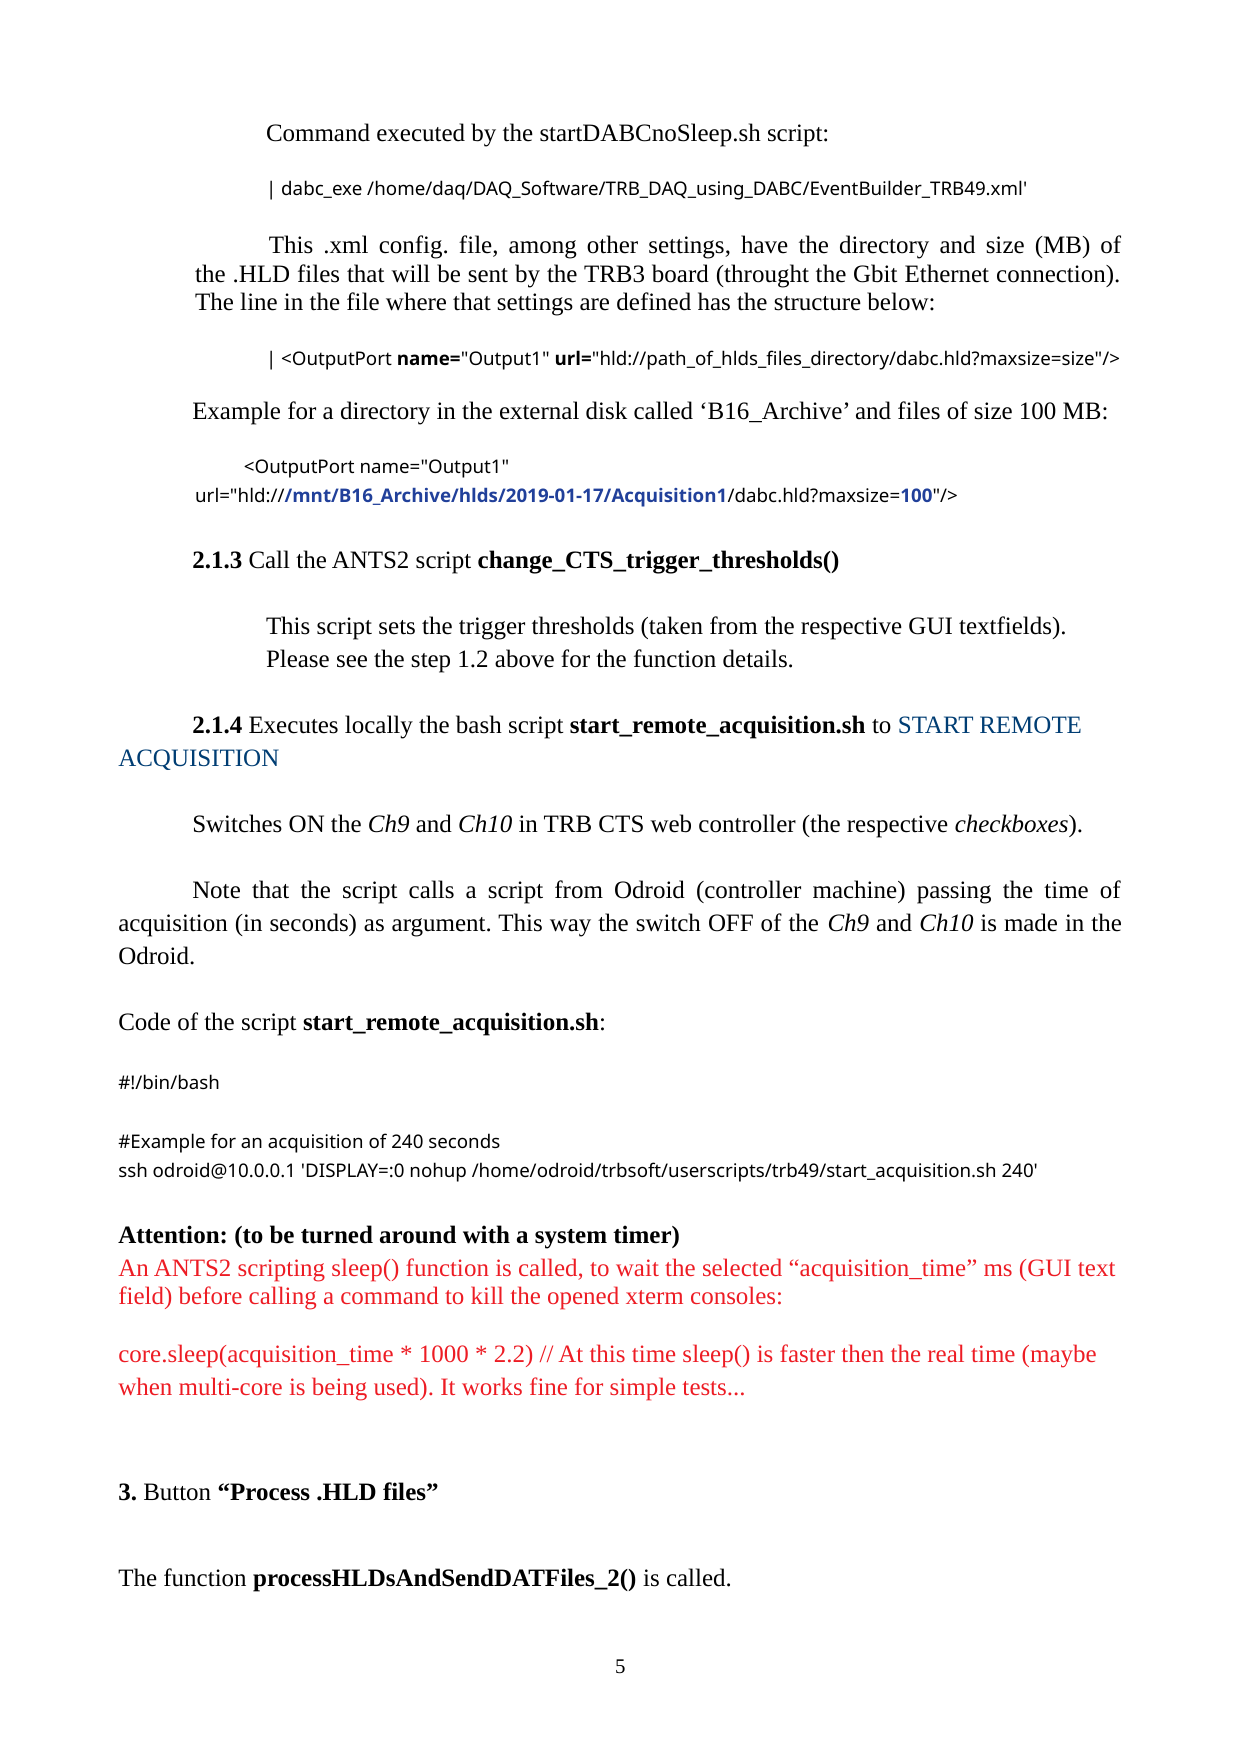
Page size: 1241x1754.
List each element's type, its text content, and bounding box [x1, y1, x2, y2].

text #!/bin/bash [118, 1069, 1122, 1095]
text Note that the script calls a script from Odroid (controller machine) passing the time of acquisition (in seconds) as argument. This way the switch OFF of the Ch9 and Ch10 is made in the Odroid. [118, 875, 1122, 970]
text 3. Button “Process .HLD files” [118, 1477, 1122, 1506]
text An ANTS2 scripting sleep() function is called, to wait the selected “acquisition_time” ms (GUI text field) before calling a command to kill the opened xterm consoles: [118, 1253, 1122, 1310]
text This script sets the trigger thresholds (taken from the respective GUI textfields). [118, 611, 1122, 640]
text Switches ON the Ch9 and Ch10 in TRB CTS web controller (the respective checkboxes). [118, 809, 1122, 838]
text Example for a directory in the external disk called ‘B16_Archive’ and files of size 100 MB: [118, 396, 1122, 425]
text | dabc_exe /home/daq/DAQ_Software/TRB_DAQ_using_DABC/EventBuilder_TRB49.xml' [118, 176, 1122, 201]
text ssh odroid@10.0.0.1 'DISPLAY=:0 nohup /home/odroid/trbsoft/userscripts/trb49/start_acquisition.sh 240' [118, 1157, 1122, 1183]
text core.sleep(acquisition_time * 1000 * 2.2) // At this time sleep() is faster then the real time (maybe when multi-core is being used). It works fine for simple tests... [118, 1339, 1122, 1401]
text Code of the script start_remote_acquisition.sh: [118, 1007, 1122, 1036]
text 2.1.3 Call the ANTS2 script change_CTS_trigger_thresholds() [118, 545, 1122, 574]
text Command executed by the startDABCnoSleep.sh script: [266, 118, 1122, 147]
text Attention: (to be turned around with a system timer) [118, 1220, 1122, 1248]
text The function processHLDsAndSendDATFiles_2() is called. [118, 1563, 1122, 1592]
text <OutputPort name="Output1" url="hld:///mnt/B16_Archive/hlds/2019-01-17/Acquisition1/dabc.hld?maxsize=100"/> [195, 453, 1122, 508]
text This .xml config. file, among other settings, have the directory and size (MB) of the .HLD files that will be sent by the TRB3 board (throught the Gbit Ethernet connection). The line in the file where that settings are defined has the structure below: [195, 230, 1122, 316]
text Please see the step 1.2 above for the function details. [118, 644, 1122, 673]
text 2.1.4 Executes locally the bash script start_remote_acquisition.sh to START REMOTE ACQUISITION [118, 710, 1122, 772]
text | <OutputPort name="Output1" url="hld://path_of_hlds_files_directory/dabc.hld?maxsize=size"/> [118, 345, 1122, 370]
text #Example for an acquisition of 240 seconds [118, 1128, 1122, 1154]
